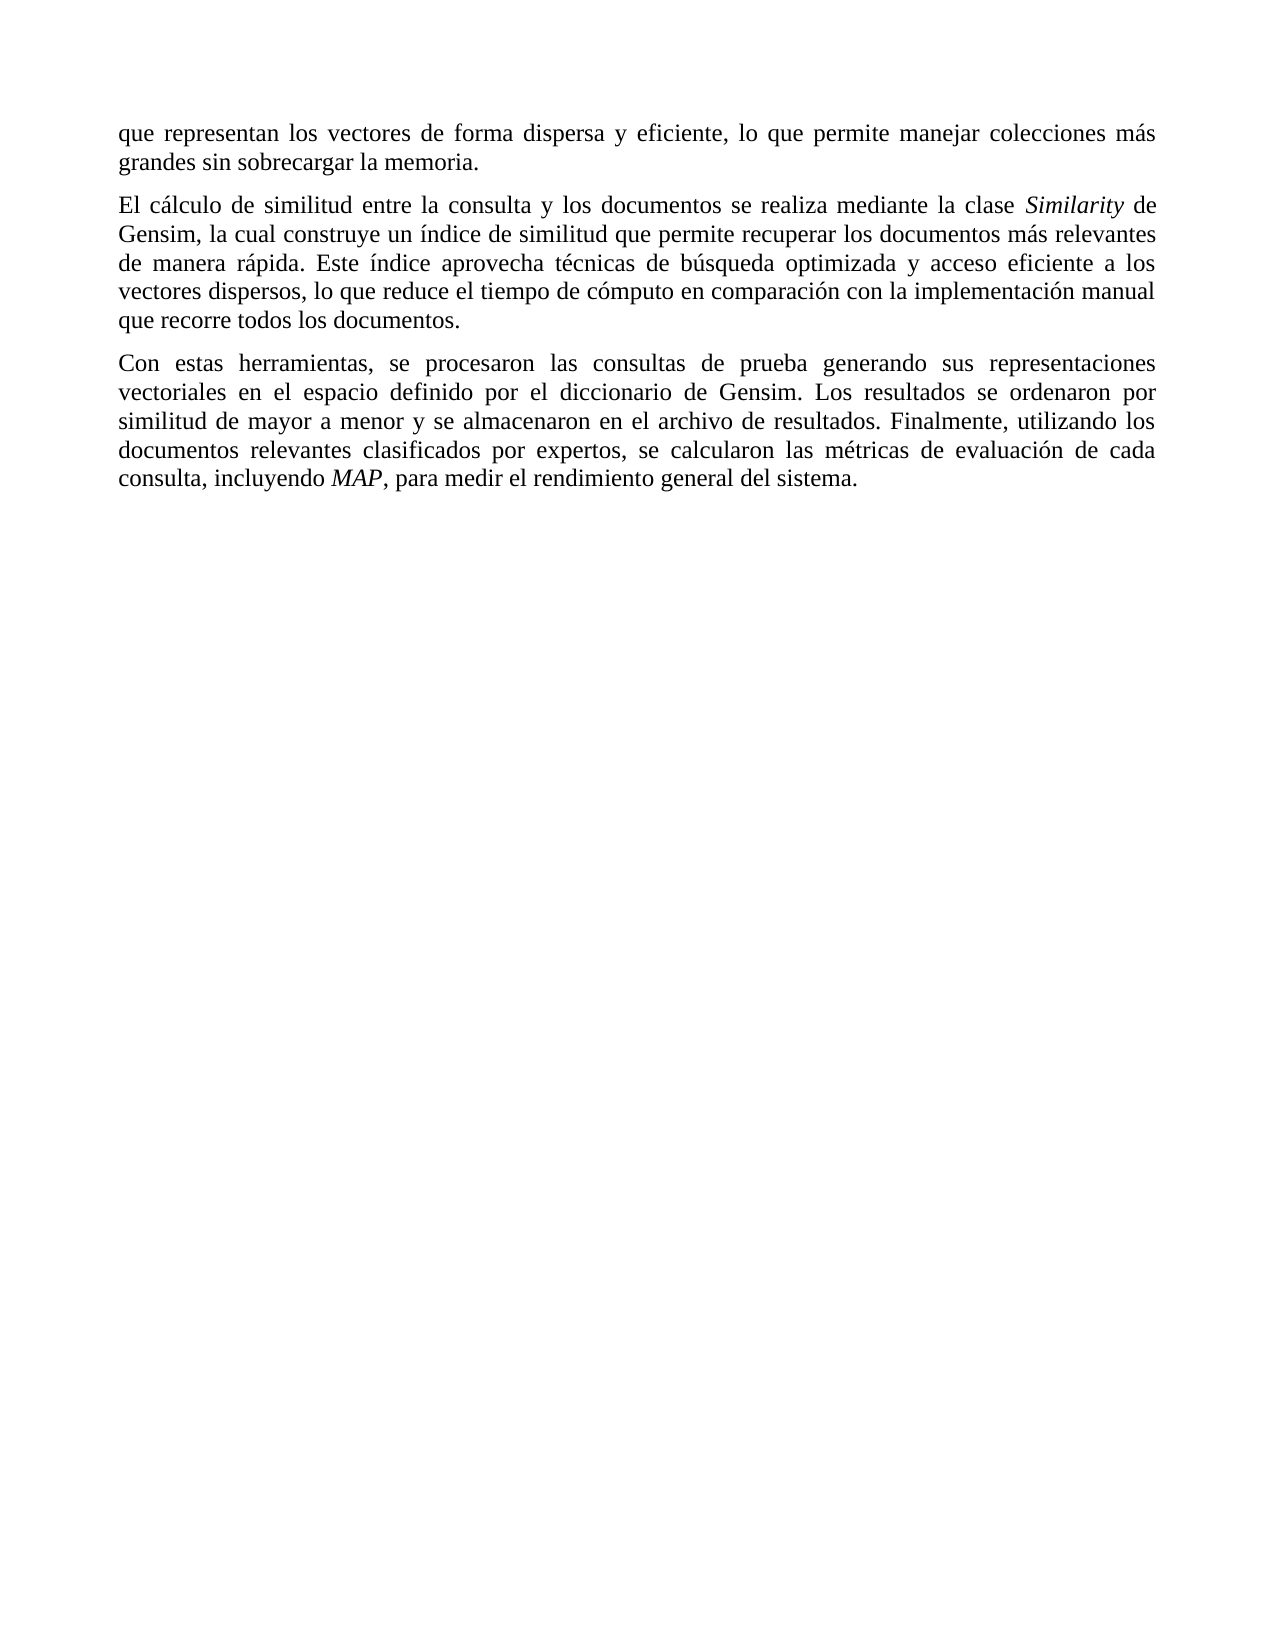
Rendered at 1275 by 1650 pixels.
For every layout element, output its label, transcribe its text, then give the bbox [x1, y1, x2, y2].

text Con estas herramientas, se procesaron las consultas de prueba generando sus representaciones vectoriales en el espacio definido por el diccionario de Gensim. Los resultados se ordenaron por similitud de mayor a menor y se almacenaron en el archivo de resultados. Finalmente, utilizando los documentos relevantes clasificados por expertos, se calcularon las métricas de evaluación de cada consulta, incluyendo MAP, para medir el rendimiento general del sistema. [118, 348, 1157, 492]
text que representan los vectores de forma dispersa y eficiente, lo que permite manejar colecciones más grandes sin sobrecargar la memoria. [118, 118, 1157, 176]
text El cálculo de similitud entre la consulta y los documentos se realiza mediante la clase Similarity de Gensim, la cual construye un índice de similitud que permite recuperar los documentos más relevantes de manera rápida. Este índice aprovecha técnicas de búsqueda optimizada y acceso eficiente a los vectores dispersos, lo que reduce el tiempo de cómputo en comparación con la implementación manual que recorre todos los documentos. [118, 190, 1157, 334]
